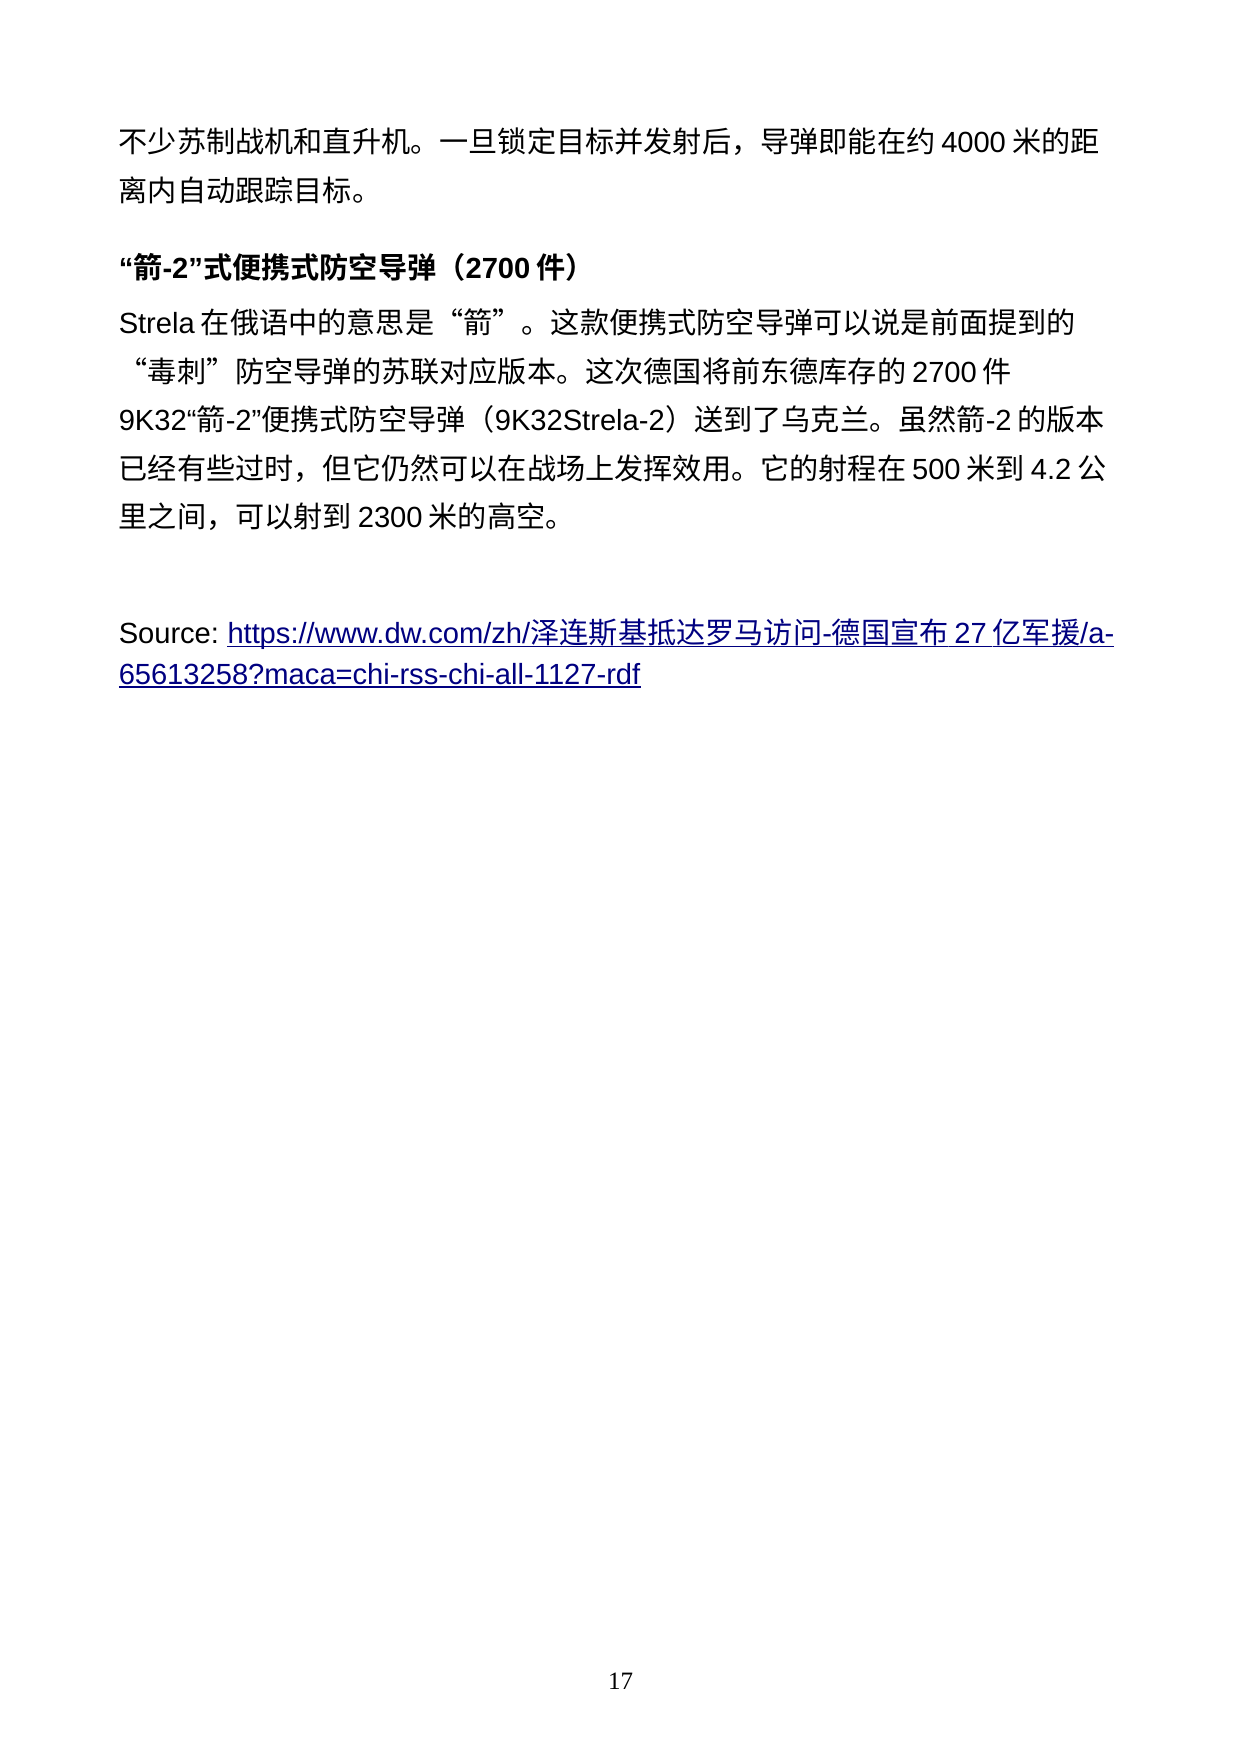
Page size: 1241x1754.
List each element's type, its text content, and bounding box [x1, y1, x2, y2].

text Source: https://www.dw.com/zh/泽连斯基抵达罗马访问-德国宣布27亿军援/a-65613258?maca=chi-rss-chi-all-1127-rdf [118, 610, 1122, 691]
subtitle “箭-2”式便携式防空导弹（2700件） [118, 245, 1122, 287]
text “毒刺”（Stinger）是一种肩射红外制导地对空导弹，由美国雷神（Raytheon）公司1980年研发并在美国制造，不过，多年来也已在包括德国在内的欧洲多国生产，并延续迄今。实战经验显示，“毒刺”是一件操作简单、极其有效的利器。尤其在苏军占领阿富汗期间，美式装备的阿富汗武装曾击落不少苏制战机和直升机。一旦锁定目标并发射后，导弹即能在约4000米的距离内自动跟踪目标。 [118, 118, 1122, 209]
text Strela在俄语中的意思是“箭”。这款便携式防空导弹可以说是前面提到的“毒刺”防空导弹的苏联对应版本。这次德国将前东德库存的2700件9K32“箭-2”便携式防空导弹（9K32Strela-2）送到了乌克兰。虽然箭-2的版本已经有些过时，但它仍然可以在战场上发挥效用。它的射程在500米到4.2公里之间，可以射到2300米的高空。 [118, 299, 1122, 536]
